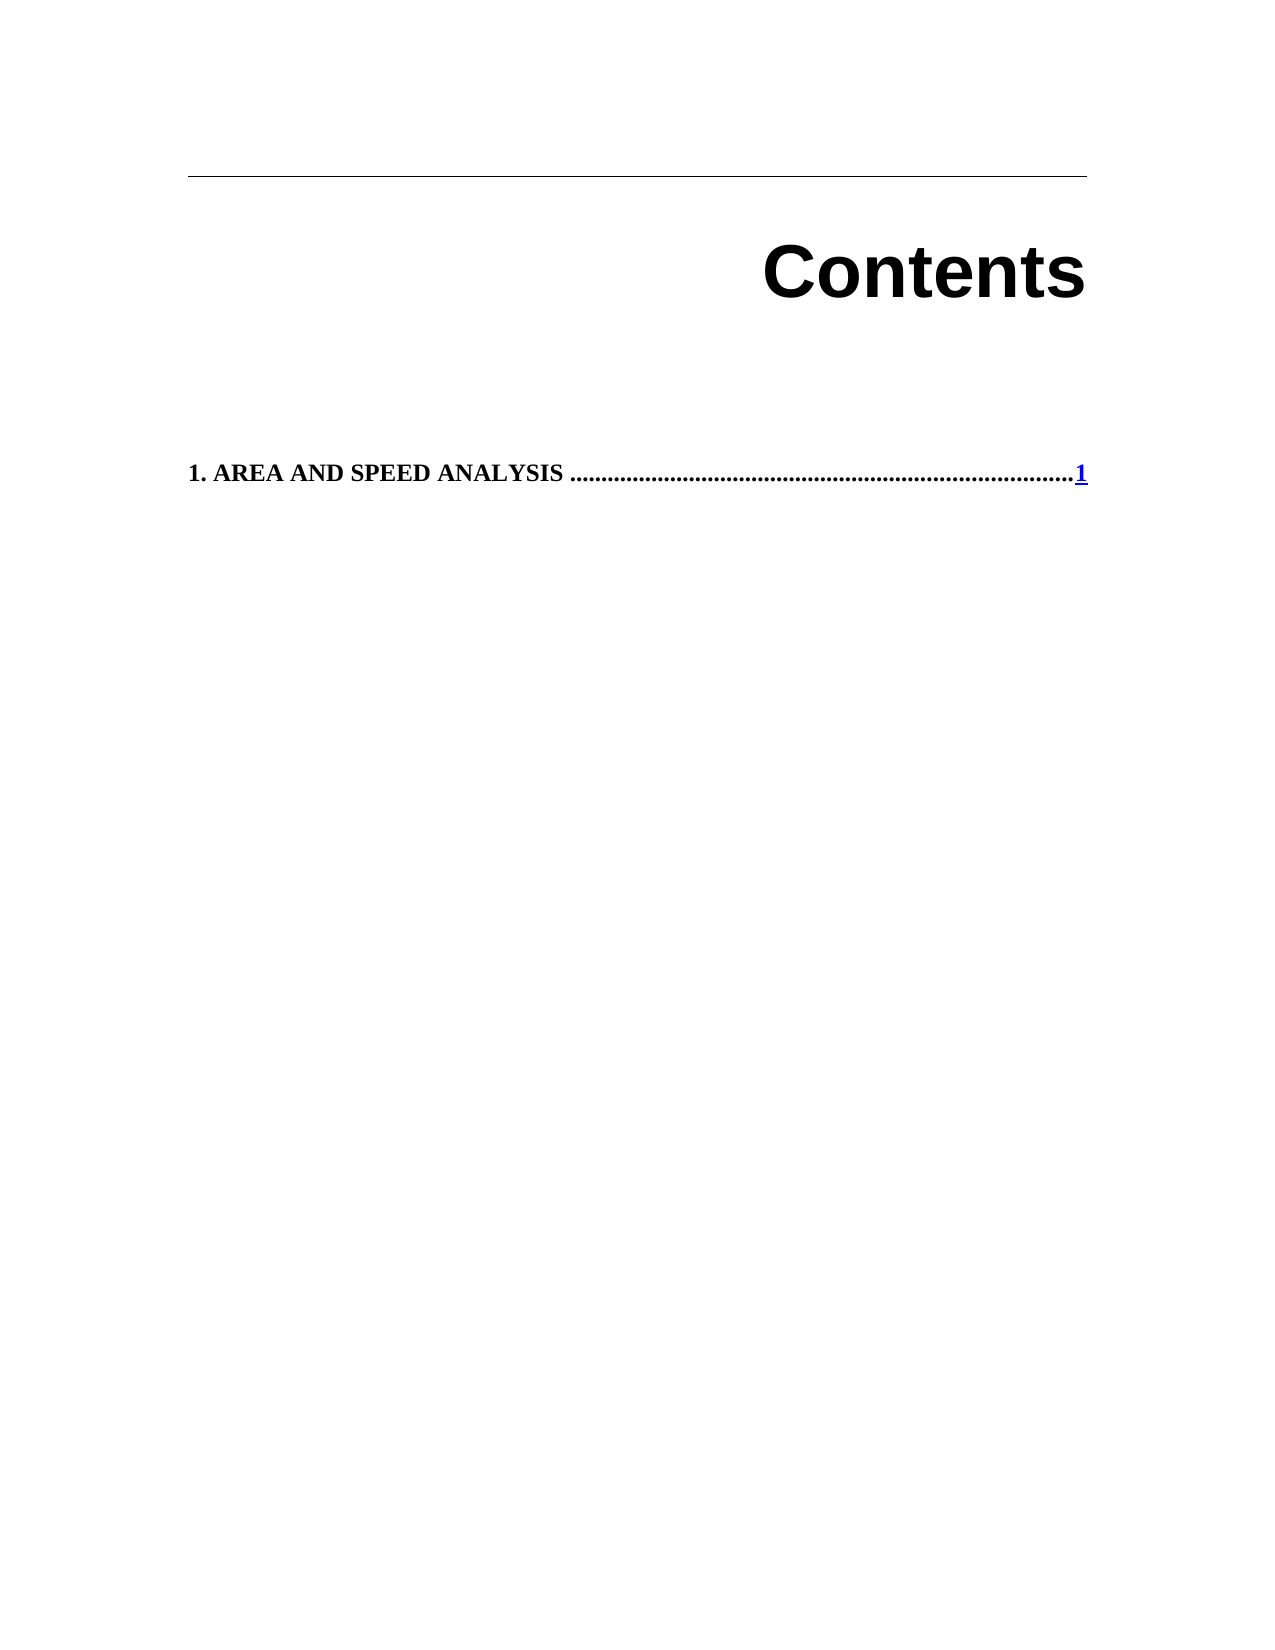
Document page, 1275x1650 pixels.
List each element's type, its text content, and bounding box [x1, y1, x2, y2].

text Contents [188, 227, 1087, 313]
text 1. AREA AND SPEED ANALYSIS 1 [188, 458, 1087, 487]
